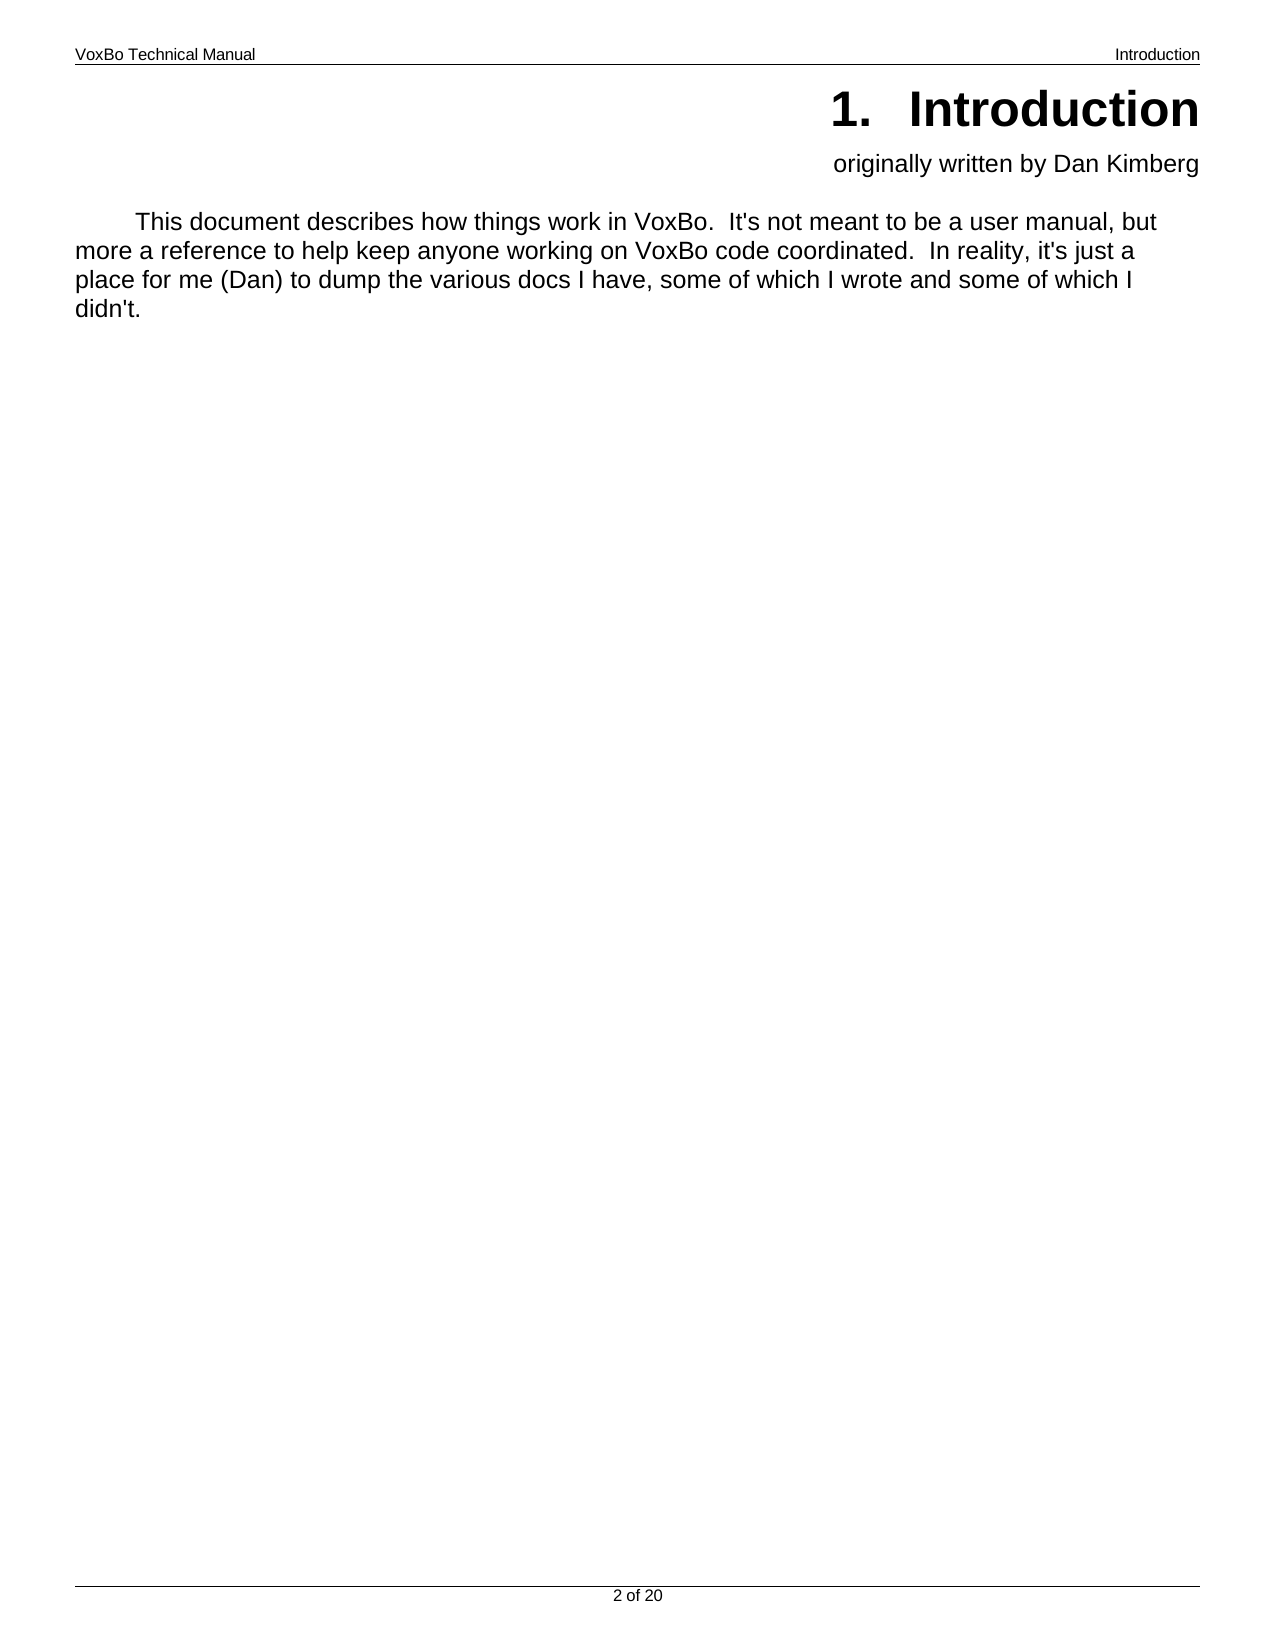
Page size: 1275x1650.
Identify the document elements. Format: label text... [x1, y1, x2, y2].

subtitle Introduction [375, 79, 1200, 137]
text originally written by Dan Kimberg [75, 149, 1200, 178]
text This document describes how things work in VoxBo. It's not meant to be a user manual, but more a reference to help keep anyone working on VoxBo code coordinated. In reality, it's just a place for me (Dan) to dump the various docs I have, some of which I wrote and some of which I didn't. [75, 207, 1200, 323]
